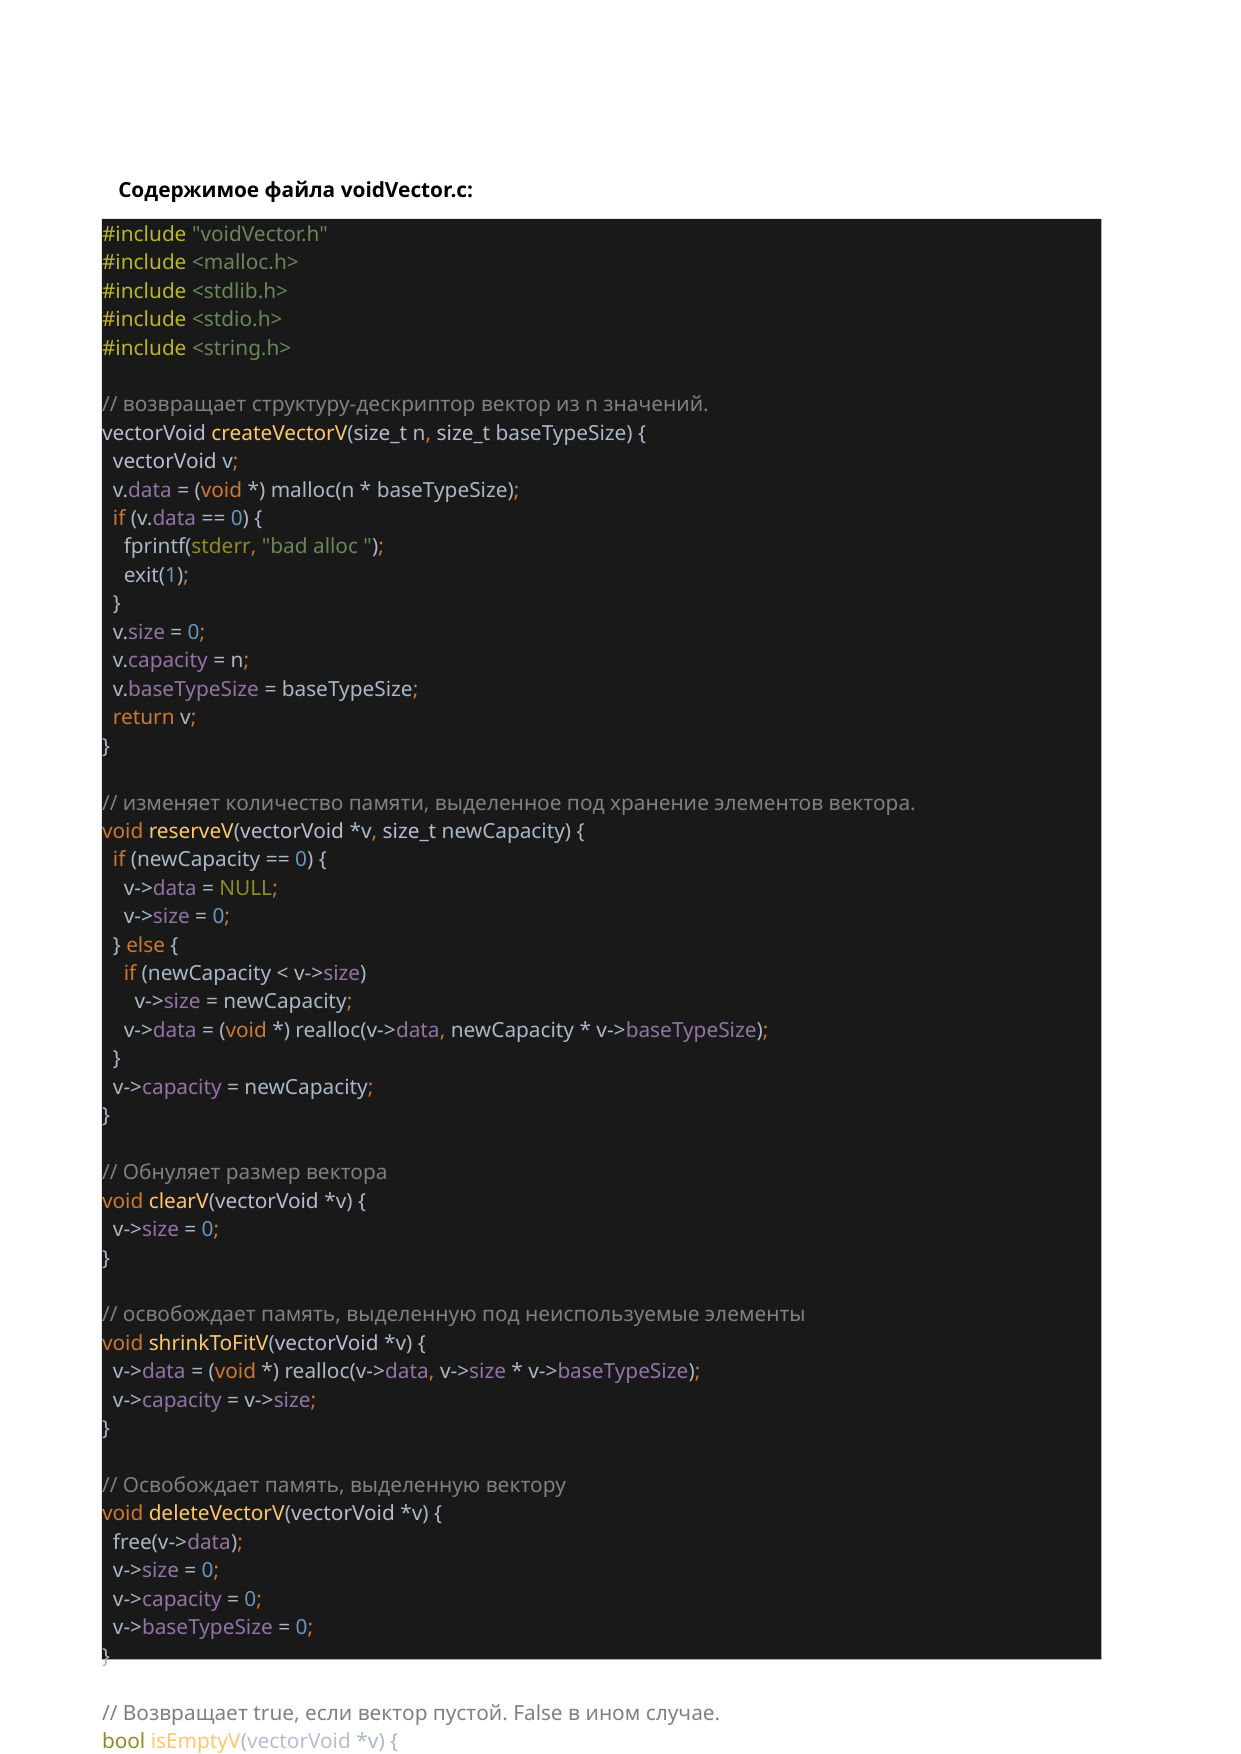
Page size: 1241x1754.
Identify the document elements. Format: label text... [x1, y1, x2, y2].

text Содержимое файла voidVector.c: [118, 176, 1122, 204]
